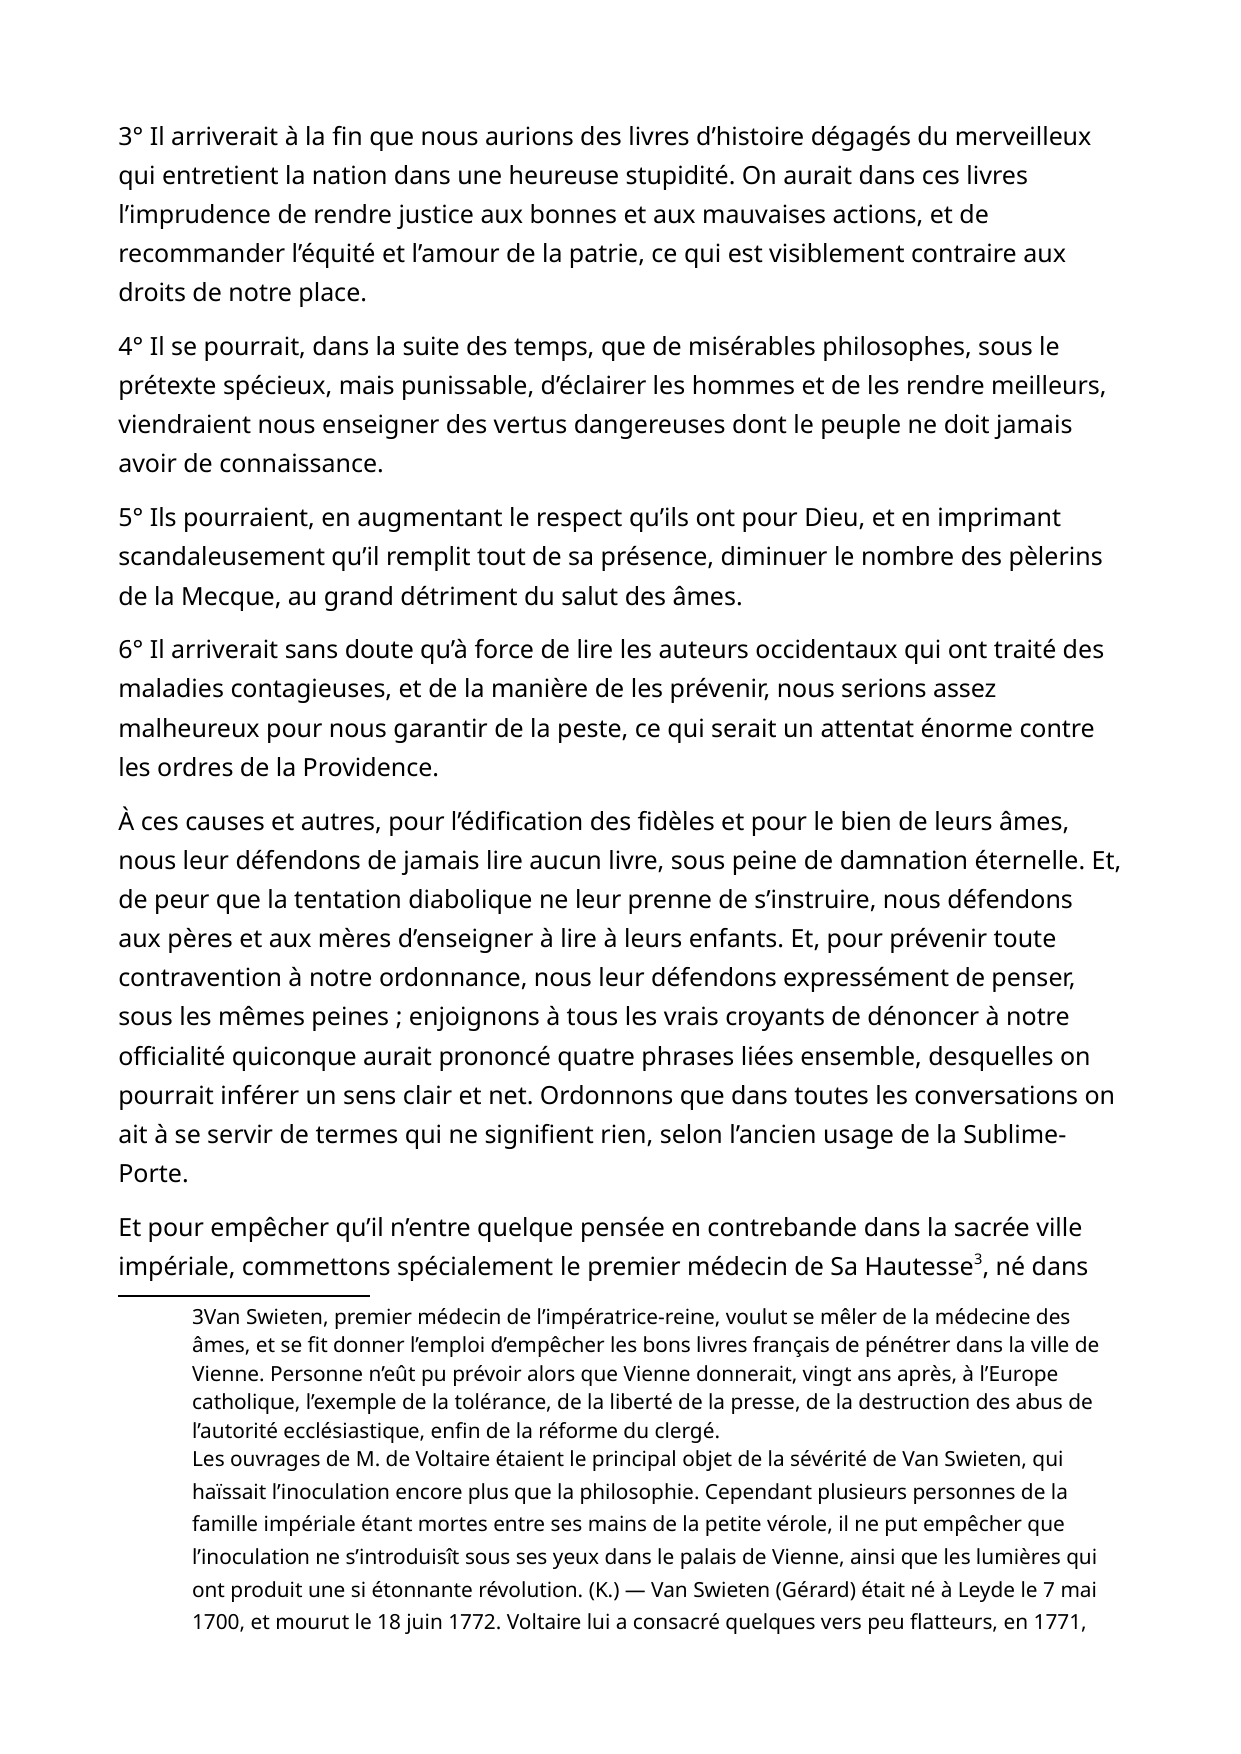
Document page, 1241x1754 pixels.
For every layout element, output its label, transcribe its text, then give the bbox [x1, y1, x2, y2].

text 5° Ils pourraient, en augmentant le respect qu’ils ont pour Dieu, et en imprimant scandaleusement qu’il remplit tout de sa présence, diminuer le nombre des pèlerins de la Mecque, au grand détriment du salut des âmes. [118, 500, 1122, 612]
text Et pour empêcher qu’il n’entre quelque pensée en contrebande dans la sacrée ville impériale, commettons spécialement le premier médecin de Sa Hautesse, né dans un marais de l’Occident septentrional ; lequel médecin, ayant déjà tué quatre personnes augustes de la famille ottomane, est intéressé plus que personne à prévenir toute introduction de connaissances dans le pays ; lui donnons pouvoir, par ces présentes, de faire saisir toute idée qui se présenterait par écrit ou de bouche aux portes de la ville, et nous amener ladite idée pieds et poings liés, pour lui être infligé par nous tel châtiment qu’il nous plaira. [118, 1209, 1122, 1283]
text 3° Il arriverait à la fin que nous aurions des livres d’histoire dégagés du merveilleux qui entretient la nation dans une heureuse stupidité. On aurait dans ces livres l’imprudence de rendre justice aux bonnes et aux mauvaises actions, et de recommander l’équité et l’amour de la patrie, ce qui est visiblement contraire aux droits de notre place. [118, 118, 1122, 309]
list Van Swieten, premier médecin de l’impératrice-reine, voulut se mêler de la médecine des âmes, et se fit donner l’emploi d’empêcher les bons livres français de pénétrer dans la ville de Vienne. Personne n’eût pu prévoir alors que Vienne donnerait, vingt ans après, à l’Europe catholique, l’exemple de la tolérance, de la liberté de la presse, de la destruction des abus de l’autorité ecclésiastique, enfin de la réforme du clergé. [162, 1302, 1122, 1444]
text 6° Il arriverait sans doute qu’à force de lire les auteurs occidentaux qui ont traité des maladies contagieuses, et de la manière de les prévenir, nous serions assez malheureux pour nous garantir de la peste, ce qui serait un attentat énorme contre les ordres de la Providence. [118, 632, 1122, 783]
text 4° Il se pourrait, dans la suite des temps, que de misérables philosophes, sous le prétexte spécieux, mais punissable, d’éclairer les hommes et de les rendre meilleurs, viendraient nous enseigner des vertus dangereuses dont le peuple ne doit jamais avoir de connaissance. [118, 328, 1122, 480]
text À ces causes et autres, pour l’édification des fidèles et pour le bien de leurs âmes, nous leur défendons de jamais lire aucun livre, sous peine de damnation éternelle. Et, de peur que la tentation diabolique ne leur prenne de s’instruire, nous défendons aux pères et aux mères d’enseigner à lire à leurs enfants. Et, pour prévenir toute contravention à notre ordonnance, nous leur défendons expressément de penser, sous les mêmes peines ; enjoignons à tous les vrais croyants de dénoncer à notre officialité quiconque aurait prononcé quatre phrases liées ensemble, desquelles on pourrait inférer un sens clair et net. Ordonnons que dans toutes les conversations on ait à se servir de termes qui ne signifient rien, selon l’ancien usage de la Sublime-Porte. [118, 803, 1122, 1190]
list Les ouvrages de M. de Voltaire étaient le principal objet de la sévérité de Van Swieten, qui haïssait l’inoculation encore plus que la philosophie. Cependant plusieurs personnes de la famille impériale étant mortes entre ses mains de la petite vérole, il ne put empêcher que l’inoculation ne s’introduisît sous ses yeux dans le palais de Vienne, ainsi que les lumières qui ont produit une si étonnante révolution. (K.) — Van Swieten (Gérard) était né à Leyde le 7 mai 1700, et mourut le 18 juin 1772. Voltaire lui a consacré quelques vers peu flatteurs, en 1771, [162, 1444, 1122, 1636]
